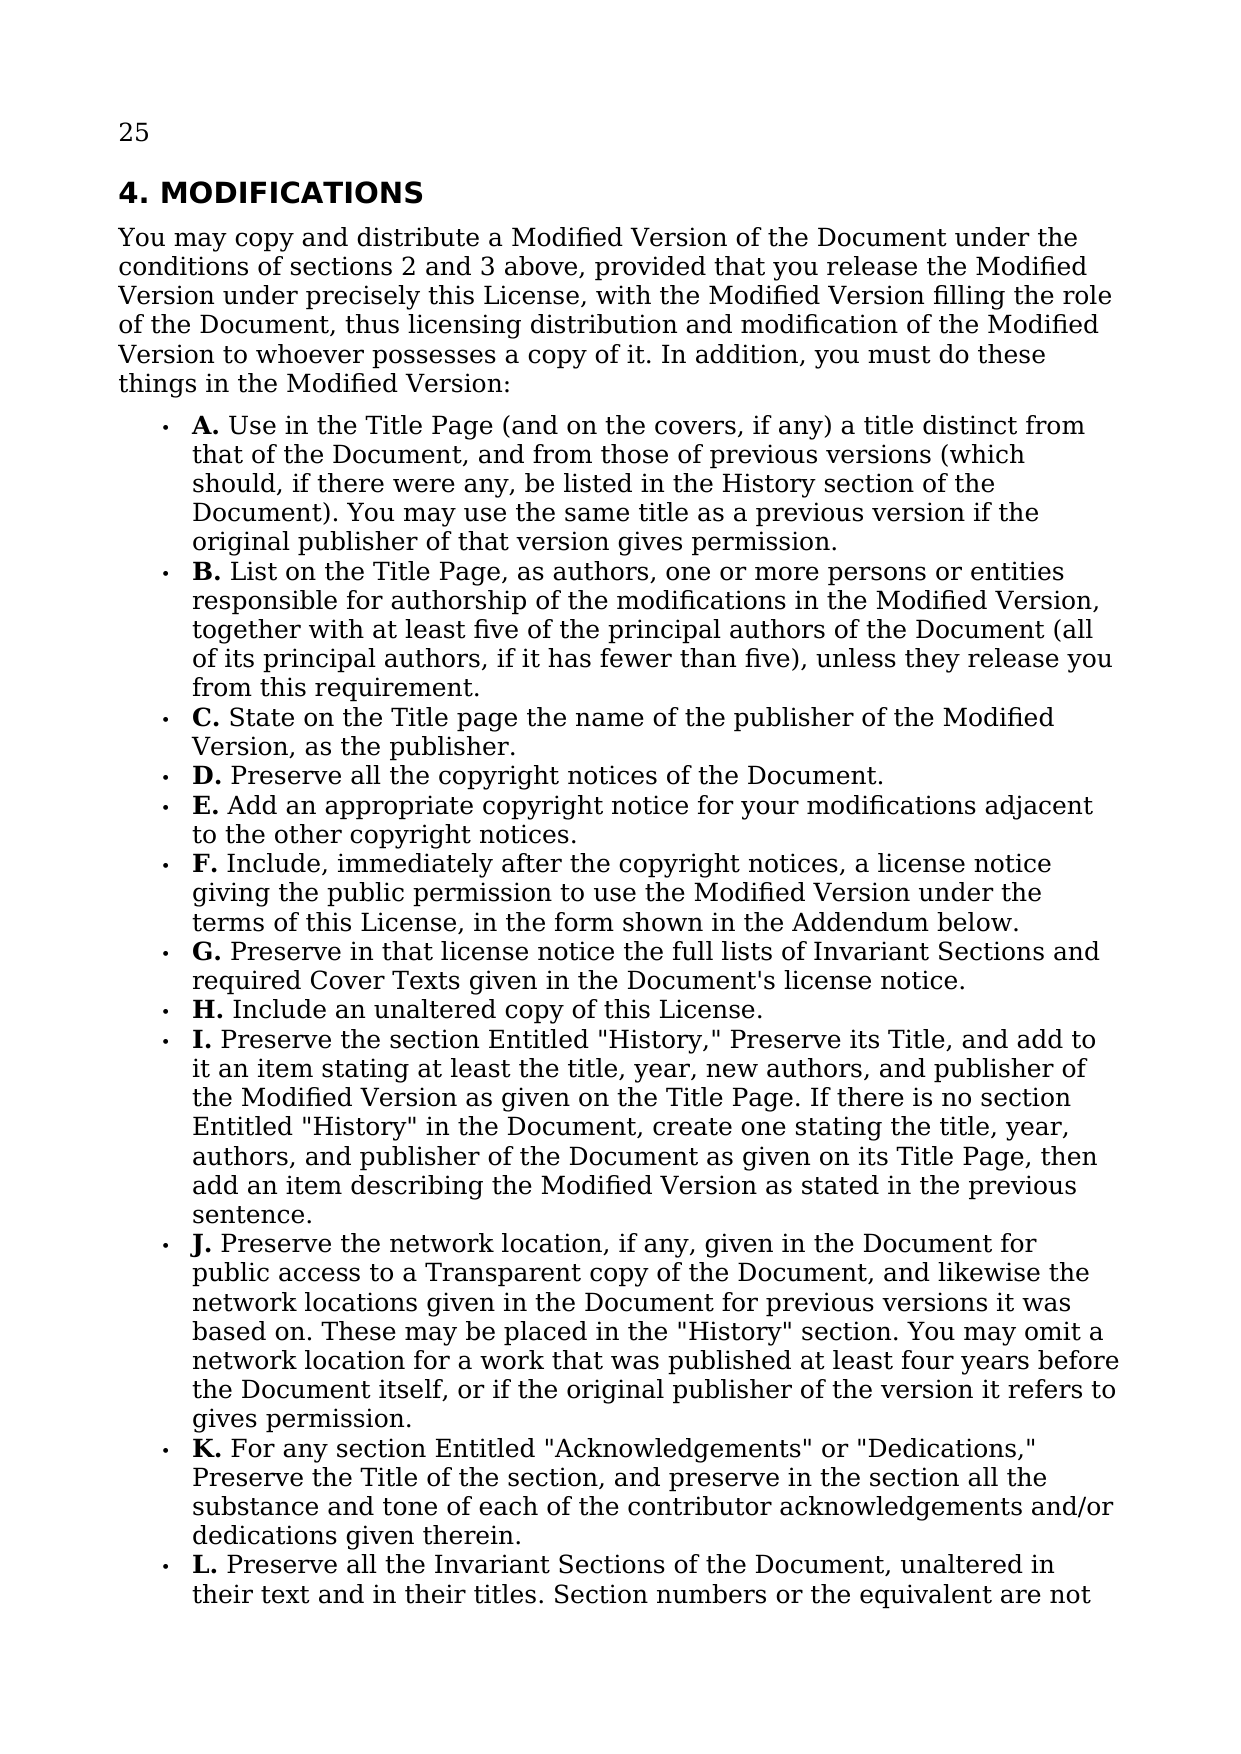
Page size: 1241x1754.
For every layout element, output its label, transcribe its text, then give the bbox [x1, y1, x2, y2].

list I. Preserve the section Entitled "History," Preserve its Title, and add to it an item stating at least the title, year, new authors, and publisher of the Modified Version as given on the Title Page. If there is no section Entitled "History" in the Document, create one stating the title, year, authors, and publisher of the Document as given on its Title Page, then add an item describing the Modified Version as stated in the previous sentence. [162, 1025, 1122, 1229]
text You may copy and distribute a Modified Version of the Document under the conditions of sections 2 and 3 above, provided that you release the Modified Version under precisely this License, with the Modified Version filling the role of the Document, thus licensing distribution and modification of the Modified Version to whoever possesses a copy of it. In addition, you must do these things in the Modified Version: [118, 223, 1122, 398]
list C. State on the Title page the name of the publisher of the Modified Version, as the publisher. [162, 703, 1122, 761]
list F. Include, immediately after the copyright notices, a license notice giving the public permission to use the Modified Version under the terms of this License, in the form shown in the Addendum below. [162, 849, 1122, 937]
list L. Preserve all the Invariant Sections of the Document, unaltered in their text and in their titles. Section numbers or the equivalent are not [162, 1551, 1122, 1609]
list K. For any section Entitled "Acknowledgements" or "Dedications," Preserve the Title of the section, and preserve in the section all the substance and tone of each of the contributor acknowledgements and/or dedications given therein. [162, 1434, 1122, 1551]
list D. Preserve all the copyright notices of the Document. [162, 761, 1122, 791]
list H. Include an unaltered copy of this License. [162, 996, 1122, 1025]
list B. List on the Title Page, as authors, one or more persons or entities responsible for authorship of the modifications in the Modified Version, together with at least five of the principal authors of the Document (all of its principal authors, if it has fewer than five), unless they release you from this requirement. [162, 557, 1122, 703]
list A. Use in the Title Page (and on the covers, if any) a title distinct from that of the Document, and from those of previous versions (which should, if there were any, be listed in the History section of the Document). You may use the same title as a previous version if the original publisher of that version gives permission. [162, 411, 1122, 557]
subtitle 4. MODIFICATIONS [118, 177, 1122, 211]
list J. Preserve the network location, if any, given in the Document for public access to a Transparent copy of the Document, and likewise the network locations given in the Document for previous versions it was based on. These may be placed in the "History" section. You may omit a network location for a work that was published at least four years before the Document itself, or if the original publisher of the version it refers to gives permission. [162, 1229, 1122, 1434]
list G. Preserve in that license notice the full lists of Invariant Sections and required Cover Texts given in the Document's license notice. [162, 937, 1122, 996]
list E. Add an appropriate copyright notice for your modifications adjacent to the other copyright notices. [162, 791, 1122, 849]
